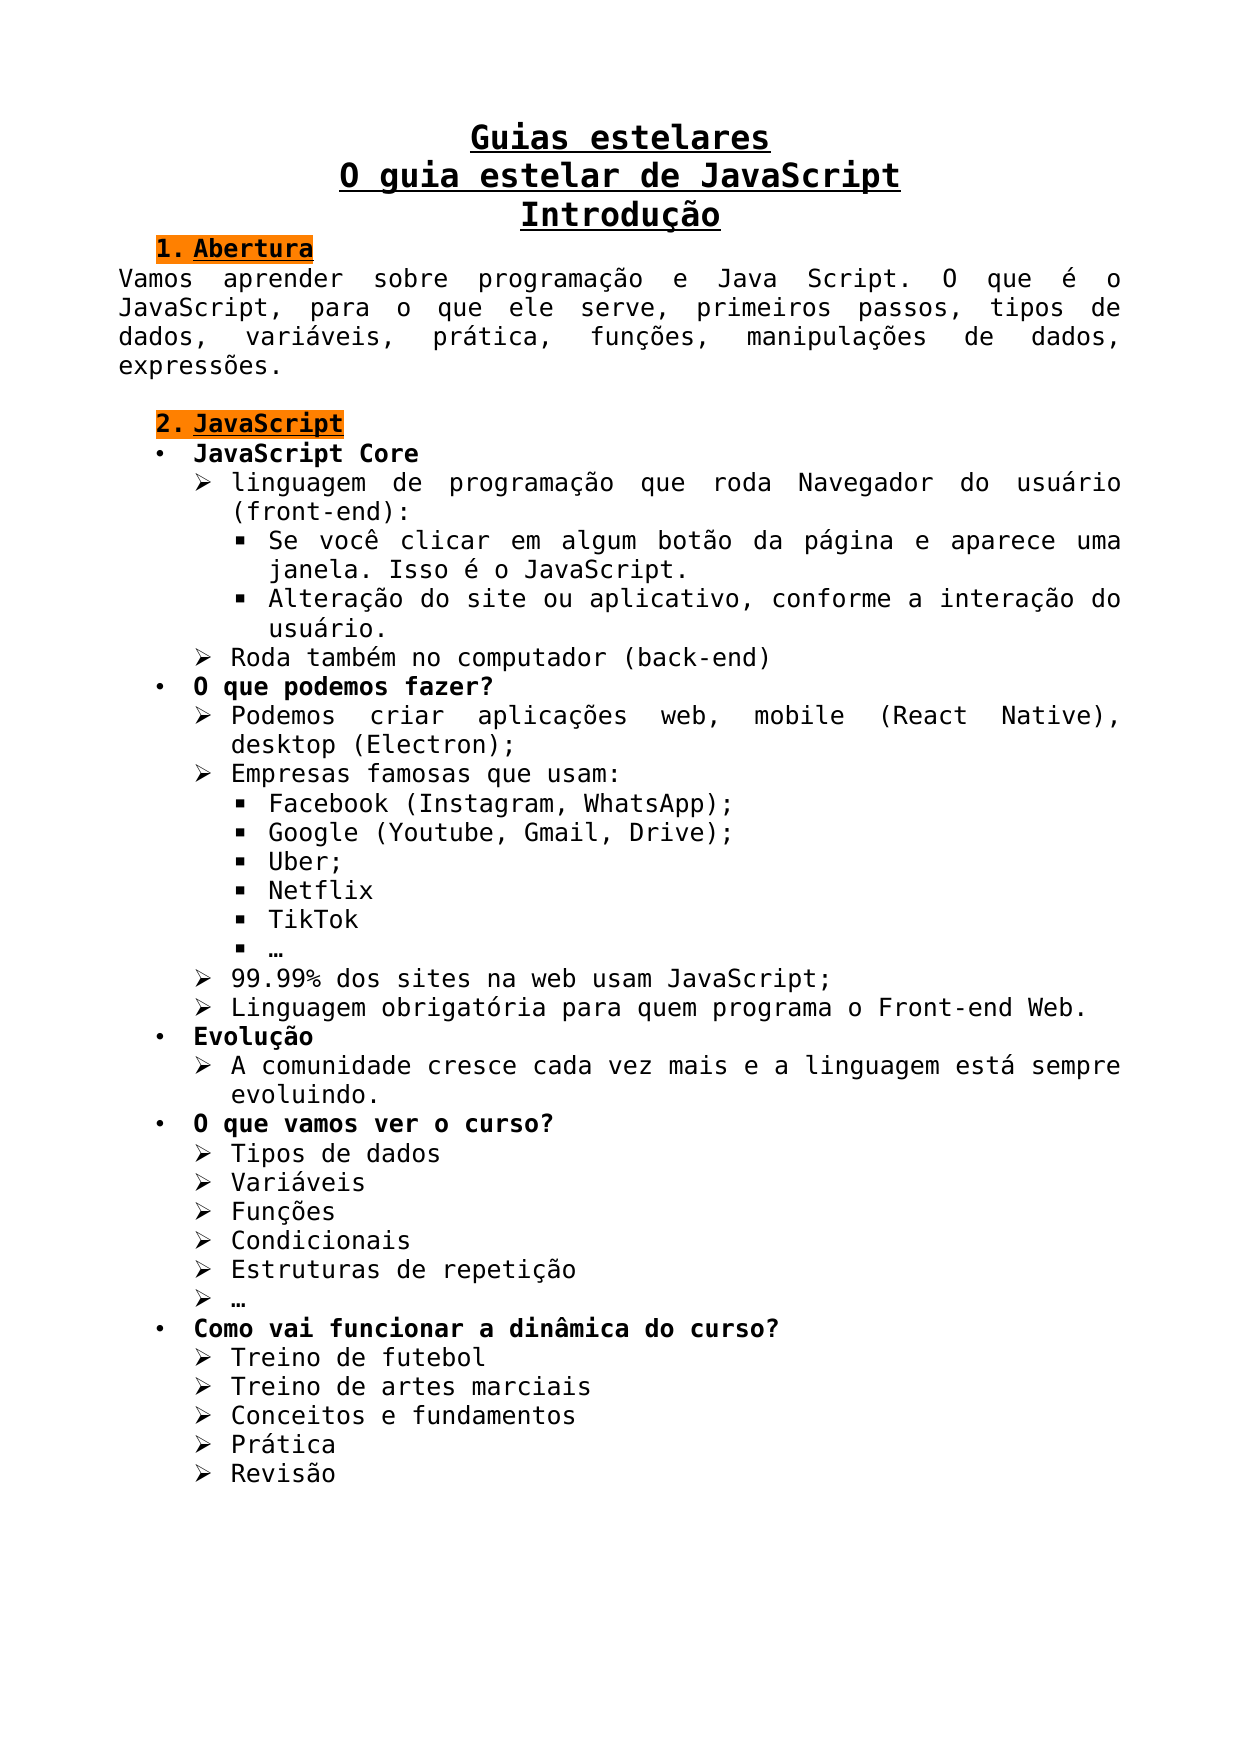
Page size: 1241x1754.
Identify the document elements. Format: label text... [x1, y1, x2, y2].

list Evolução [156, 1022, 1122, 1051]
list TikTok [231, 906, 1122, 935]
list Abertura [193, 235, 1122, 264]
text Vamos aprender sobre programação e Java Script. O que é o JavaScript, para o que ele serve, primeiros passos, tipos de dados, variáveis, prática, funções, manipulações de dados, expressões. [118, 264, 1122, 381]
list Google (Youtube, Gmail, Drive); [231, 818, 1122, 847]
list Se você clicar em algum botão da página e aparece uma janela. Isso é o JavaScript. [231, 526, 1122, 585]
list Roda também no computador (back-end) [193, 643, 1122, 672]
list Estruturas de repetição [193, 1256, 1122, 1285]
list Facebook (Instagram, WhatsApp); [231, 789, 1122, 818]
list Prática [193, 1431, 1122, 1460]
list Revisão [193, 1460, 1122, 1489]
list JavaScript Core [156, 439, 1122, 468]
list linguagem de programação que roda Navegador do usuário (front-end): [193, 468, 1122, 526]
list … [193, 1285, 1122, 1314]
list Netflix [231, 876, 1122, 906]
list O que vamos ver o curso? [156, 1110, 1122, 1139]
list Uber; [231, 847, 1122, 876]
text O guia estelar de JavaScript [118, 157, 1122, 196]
list Treino de futebol [193, 1343, 1122, 1372]
list Conceitos e fundamentos [193, 1401, 1122, 1431]
list Tipos de dados [193, 1139, 1122, 1168]
text Guias estelares [118, 118, 1122, 157]
list Empresas famosas que usam: [193, 760, 1122, 789]
list Linguagem obrigatória para quem programa o Front-end Web. [193, 993, 1122, 1022]
list 99.99% dos sites na web usam JavaScript; [193, 964, 1122, 993]
list Variáveis [193, 1168, 1122, 1197]
list Treino de artes marciais [193, 1372, 1122, 1401]
list Funções [193, 1197, 1122, 1226]
list A comunidade cresce cada vez mais e a linguagem está sempre evoluindo. [193, 1051, 1122, 1110]
list JavaScript [193, 410, 1122, 439]
list Como vai funcionar a dinâmica do curso? [156, 1314, 1122, 1343]
text Introdução [118, 196, 1122, 235]
list O que podemos fazer? [156, 672, 1122, 701]
list Podemos criar aplicações web, mobile (React Native), desktop (Electron); [193, 701, 1122, 760]
list Condicionais [193, 1226, 1122, 1256]
list … [231, 935, 1122, 964]
list Alteração do site ou aplicativo, conforme a interação do usuário. [231, 585, 1122, 643]
